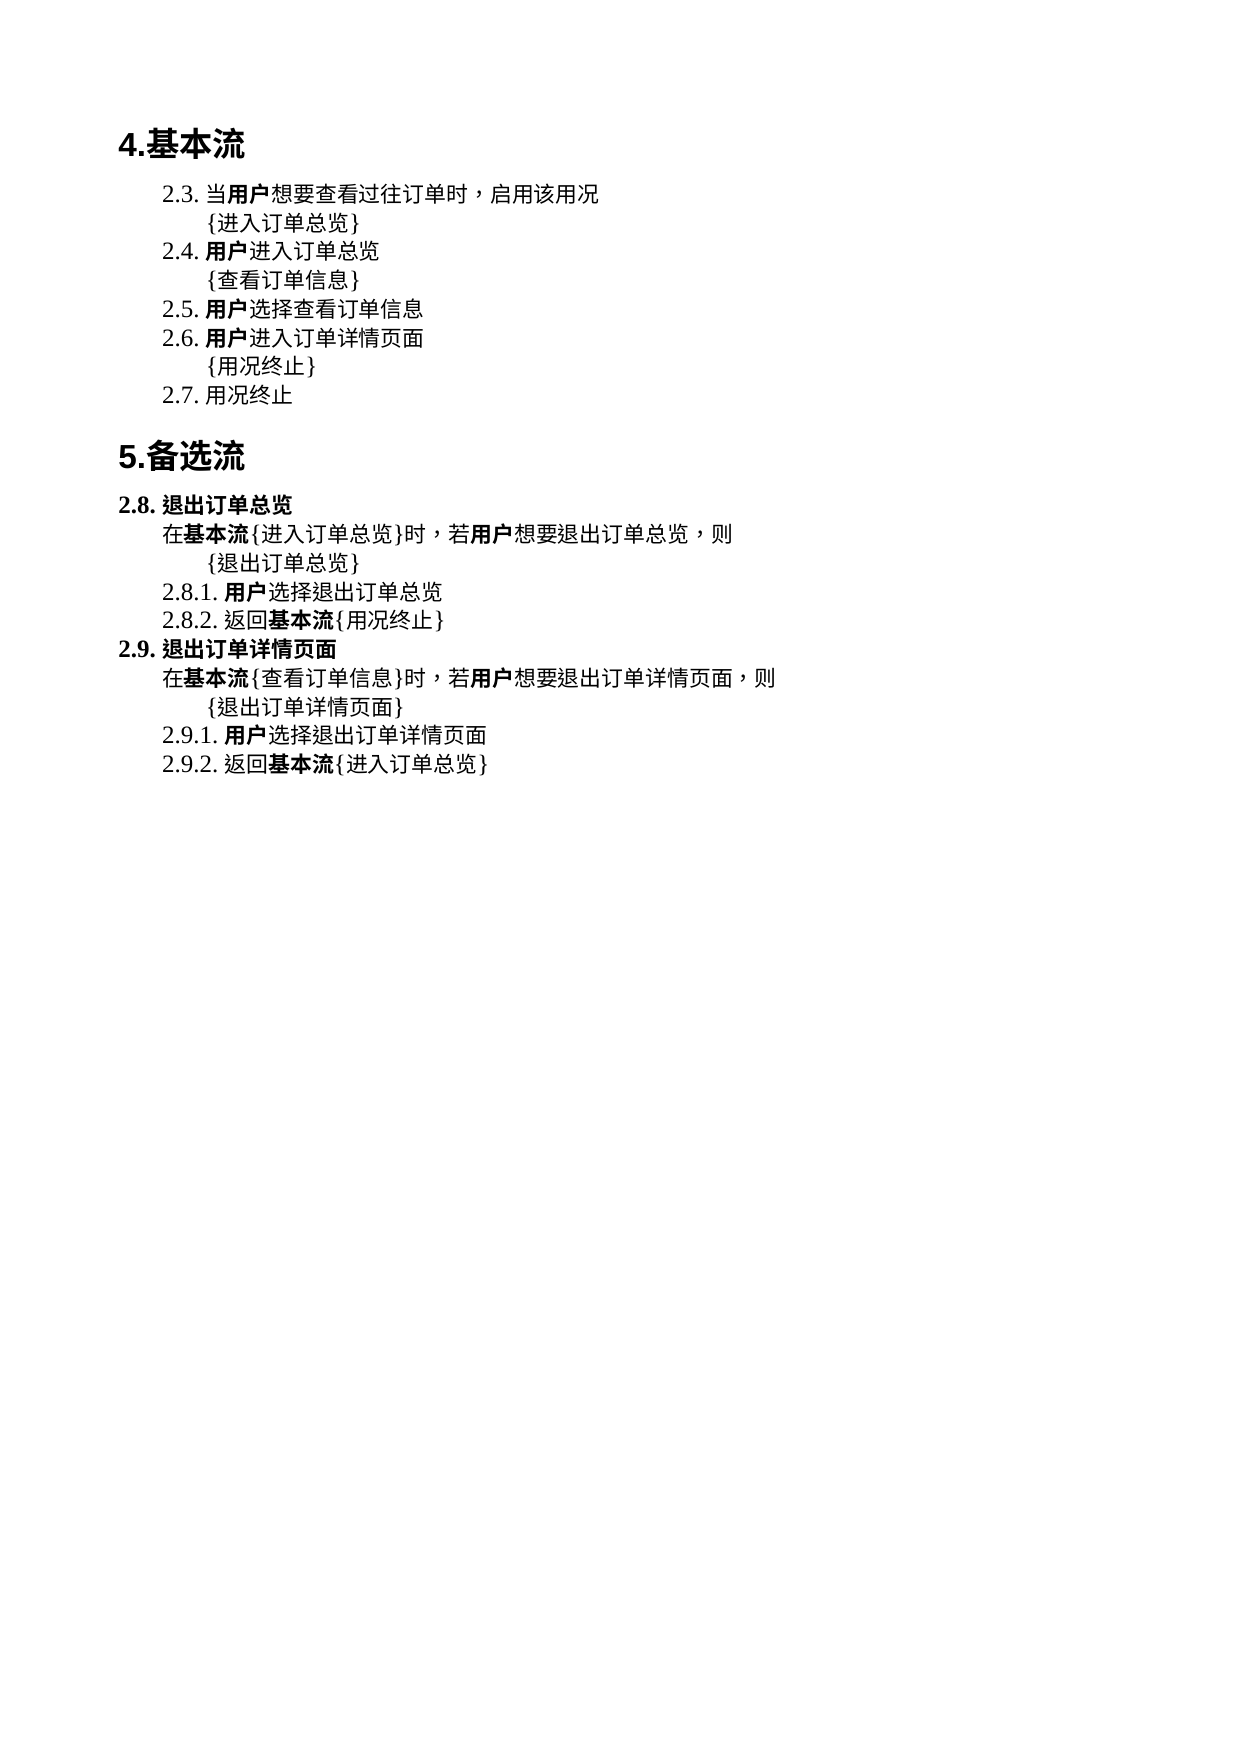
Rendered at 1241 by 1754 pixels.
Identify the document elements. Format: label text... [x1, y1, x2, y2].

list 退出订单详情页面 [118, 634, 1122, 663]
subtitle 4.基本流 [118, 118, 1122, 166]
text {查看订单信息} [162, 265, 1122, 294]
list 用户选择退出订单总览 [162, 577, 1122, 605]
text {进入订单总览} [162, 208, 1122, 236]
list 用户选择查看订单信息 [118, 294, 1122, 323]
list 返回基本流{进入订单总览} [162, 749, 1122, 778]
list 当用户想要查看过往订单时，启用该用况 [118, 179, 1122, 208]
text 在基本流{进入订单总览}时，若用户想要退出订单总览，则 [118, 519, 1122, 548]
list 返回基本流{用况终止} [162, 605, 1122, 634]
text {退出订单总览} [162, 548, 1122, 577]
list 用户选择退出订单详情页面 [162, 720, 1122, 749]
list 用户进入订单详情页面 [118, 323, 1122, 351]
text 在基本流{查看订单信息}时，若用户想要退出订单详情页面，则 [118, 663, 1122, 692]
text {退出订单详情页面} [162, 692, 1122, 720]
text {用况终止} [162, 351, 1122, 380]
list 用况终止 [118, 380, 1122, 409]
list 用户进入订单总览 [118, 236, 1122, 265]
subtitle 5.备选流 [118, 430, 1122, 478]
list 退出订单总览 [118, 490, 1122, 519]
